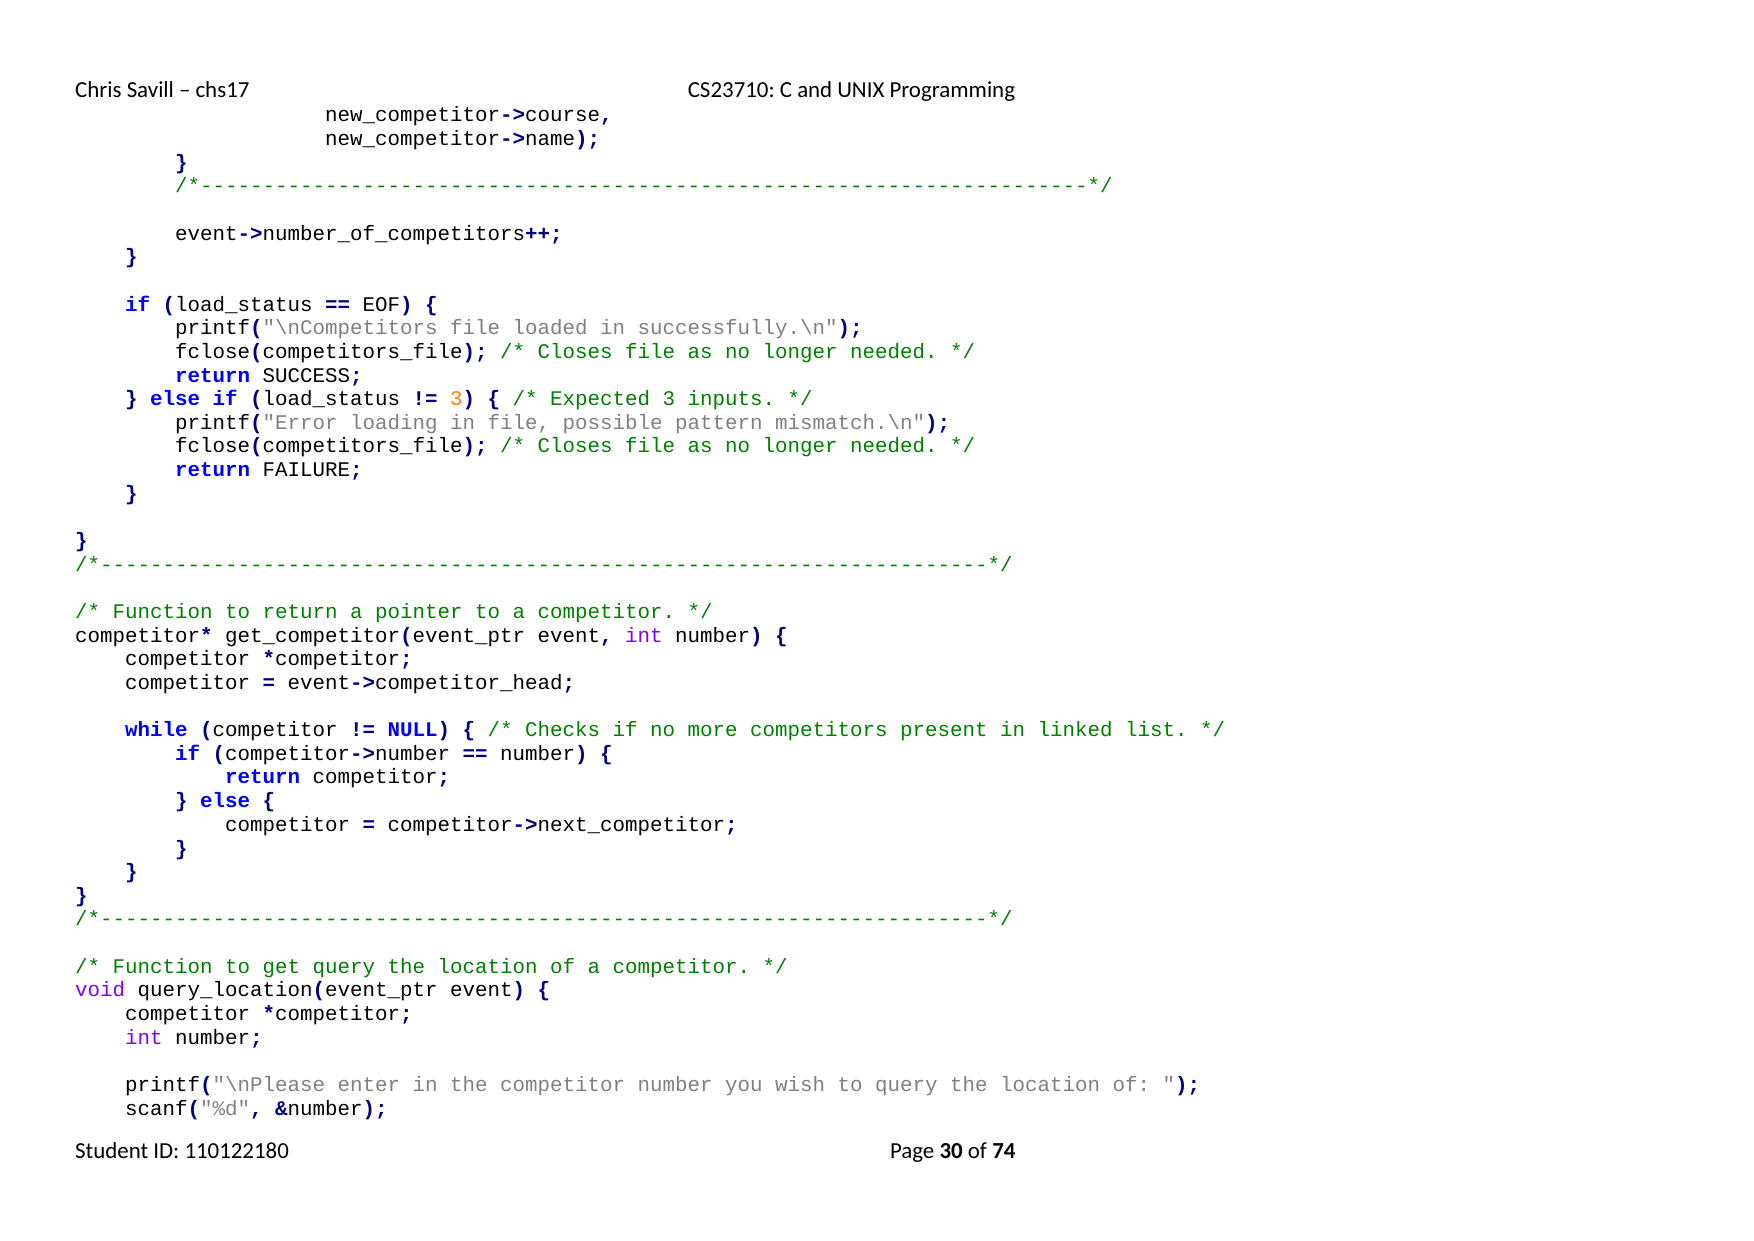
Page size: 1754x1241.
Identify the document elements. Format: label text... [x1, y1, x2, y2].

text } [75, 530, 1679, 554]
text competitor* get_competitor(event_ptr event, int number) { [75, 625, 1679, 648]
text return competitor; [75, 767, 1679, 790]
text } [75, 861, 1679, 885]
text while (competitor != NULL) { /* Checks if no more competitors present in linked list. */ [75, 719, 1679, 743]
text void query_location(event_ptr event) { [75, 979, 1679, 1003]
text /* Function to get query the location of a competitor. */ [75, 956, 1679, 979]
text competitor = event->competitor_head; [75, 672, 1679, 696]
text new_competitor->course, [75, 104, 1679, 128]
text competitor = competitor->next_competitor; [75, 814, 1679, 837]
text } else { [75, 790, 1679, 814]
text competitor *competitor; [75, 1003, 1679, 1027]
text event->number_of_competitors++; [75, 223, 1679, 246]
text fclose(competitors_file); /* Closes file as no longer needed. */ [75, 436, 1679, 459]
text } [75, 885, 1679, 908]
text printf("Error loading in file, possible pattern mismatch.\n"); [75, 412, 1679, 436]
text return SUCCESS; [75, 364, 1679, 388]
text return FAILURE; [75, 459, 1679, 483]
text /* Function to return a pointer to a competitor. */ [75, 601, 1679, 625]
text if (load_status == EOF) { [75, 294, 1679, 317]
text /*-----------------------------------------------------------------------*/ [75, 908, 1679, 932]
text /*-----------------------------------------------------------------------*/ [75, 554, 1679, 577]
text fclose(competitors_file); /* Closes file as no longer needed. */ [75, 341, 1679, 364]
text } [75, 246, 1679, 270]
text } [75, 483, 1679, 506]
text printf("\nCompetitors file loaded in successfully.\n"); [75, 317, 1679, 341]
text } [75, 152, 1679, 175]
text competitor *competitor; [75, 648, 1679, 672]
text if (competitor->number == number) { [75, 743, 1679, 767]
text scanf("%d", &number); [75, 1098, 1679, 1121]
text } [75, 837, 1679, 861]
text new_competitor->name); [75, 128, 1679, 152]
text printf("\nPlease enter in the competitor number you wish to query the location of: "); [75, 1074, 1679, 1098]
text int number; [75, 1027, 1679, 1050]
text /*-----------------------------------------------------------------------*/ [75, 175, 1679, 199]
text } else if (load_status != 3) { /* Expected 3 inputs. */ [75, 388, 1679, 412]
